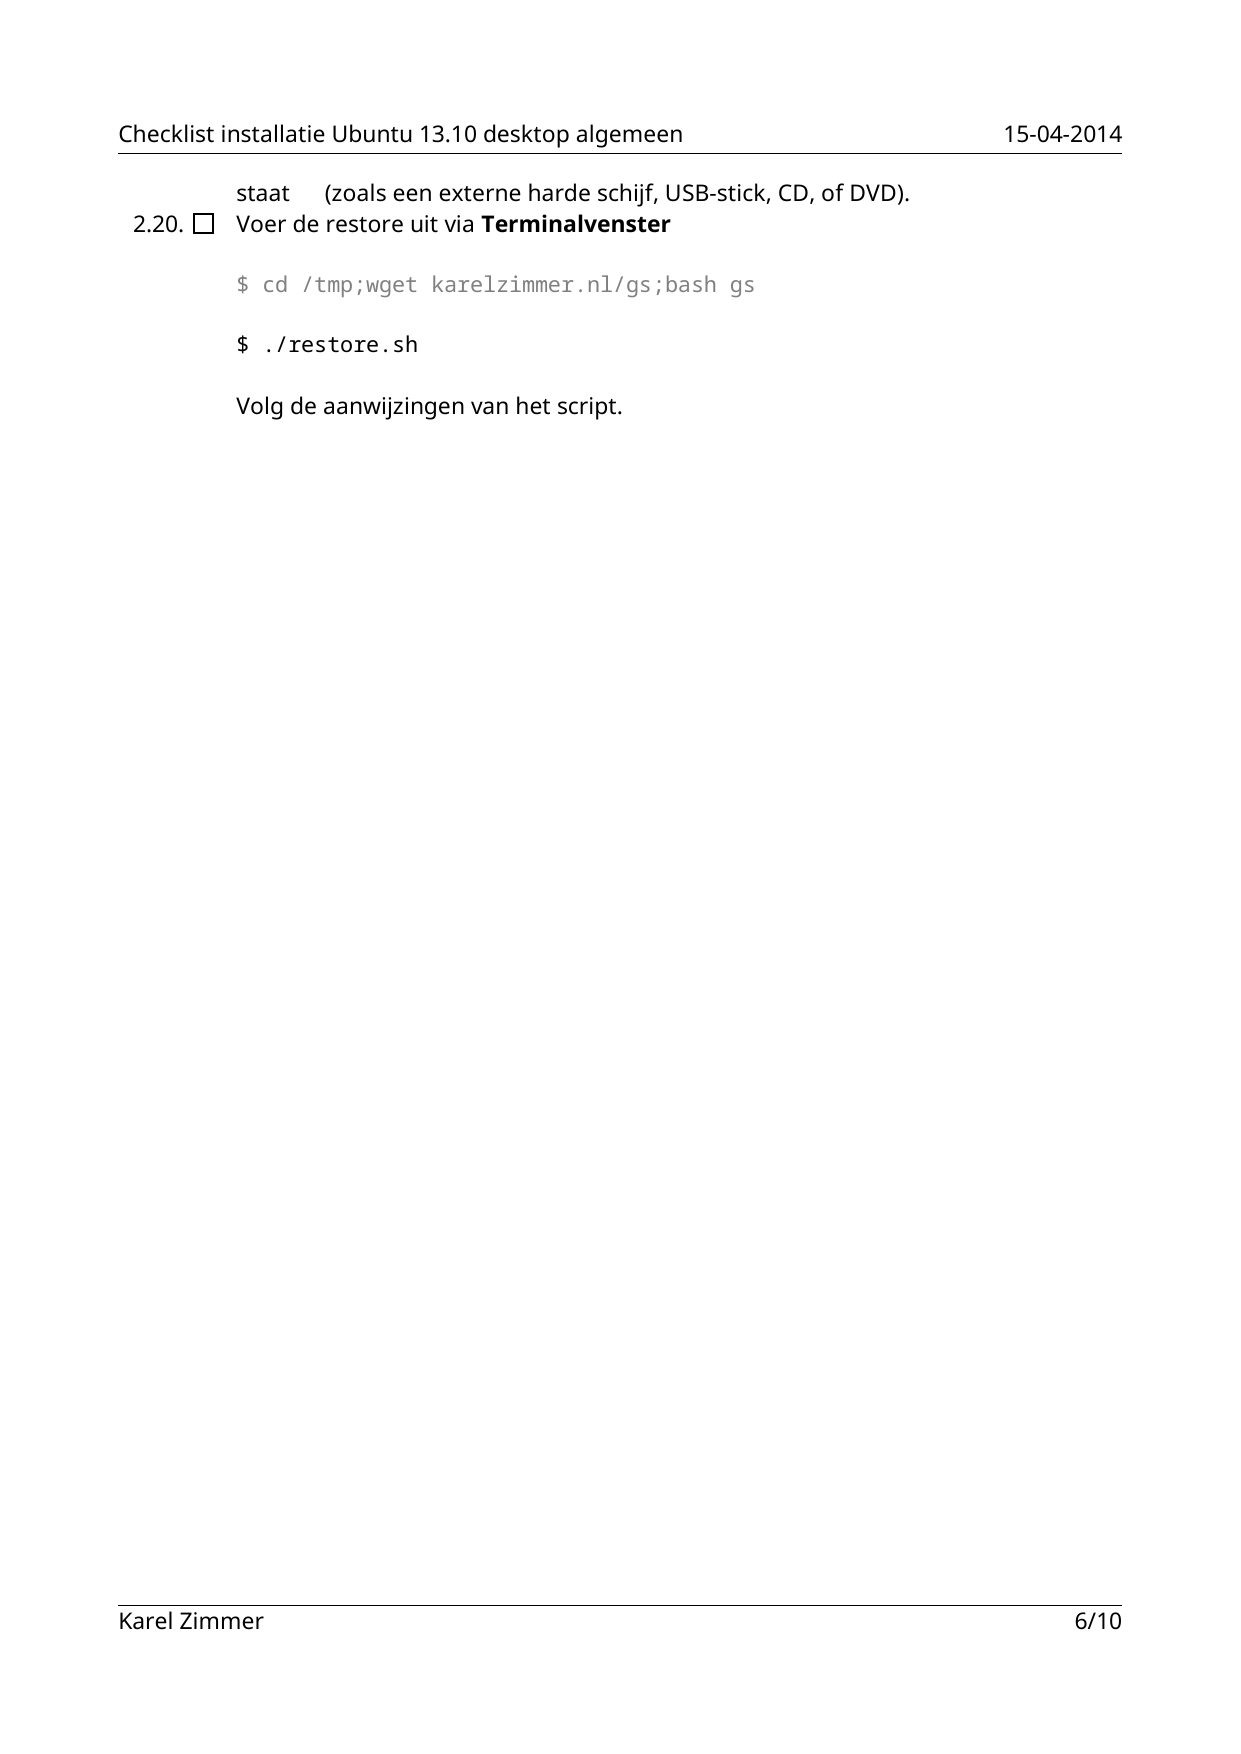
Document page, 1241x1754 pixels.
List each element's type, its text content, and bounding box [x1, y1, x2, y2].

list Voer de restore uit via Terminalvenster $ cd /tmp;wget karelzimmer.nl/gs;bash gs $ ./restore.sh Volg de aanwijzingen van het script. [133, 208, 1122, 421]
list staat (zoals een externe harde schijf, USB-stick, CD, of DVD). [133, 177, 1122, 208]
